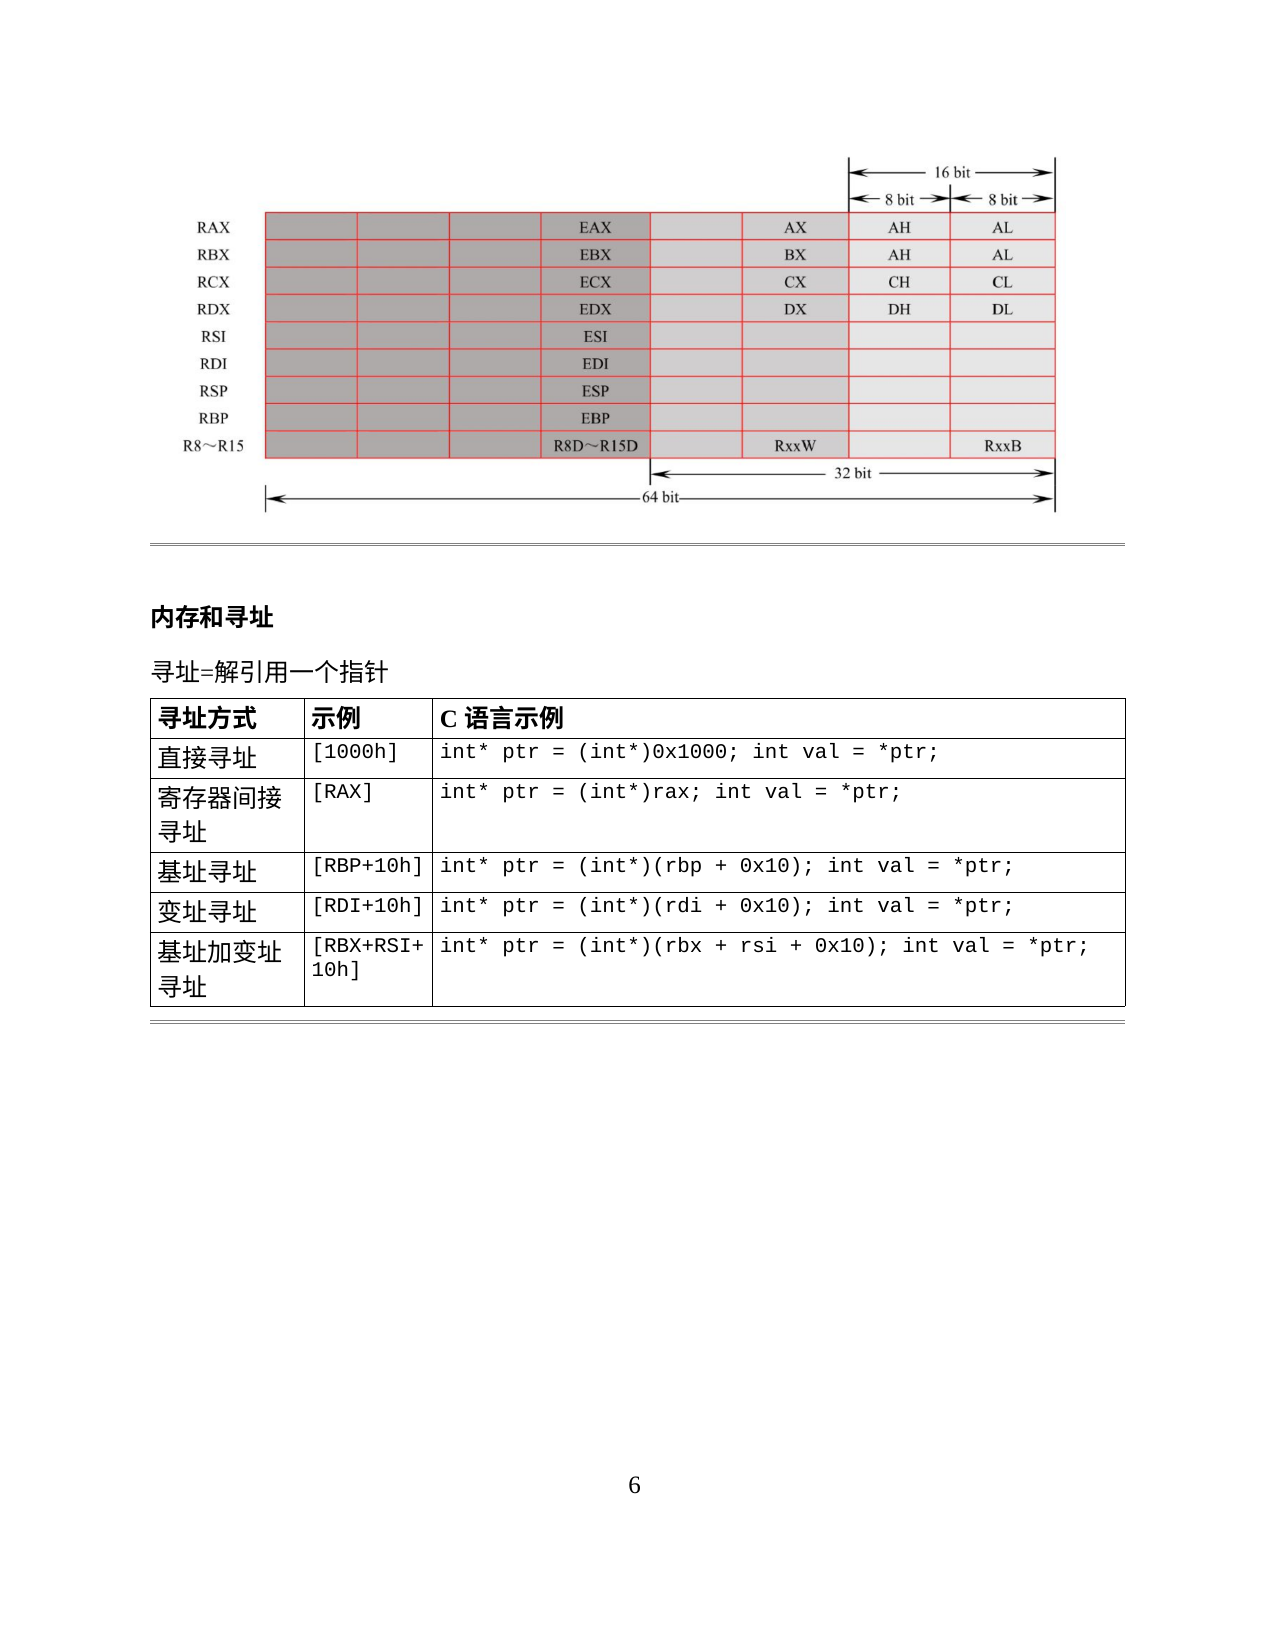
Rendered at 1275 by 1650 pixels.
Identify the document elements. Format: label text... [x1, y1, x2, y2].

table_cell int* ptr = (int*)(rbp + 0x10); int val = *ptr; [433, 853, 1125, 892]
table_cell int* ptr = (int*)(rdi + 0x10); int val = *ptr; [433, 893, 1125, 932]
table_header 示例 [305, 699, 432, 738]
picture [150, 150, 1079, 520]
table_cell int* ptr = (int*)rax; int val = *ptr; [433, 779, 1125, 852]
table_header 寻址方式 [151, 699, 304, 738]
table_cell 基址加变址寻址 [151, 933, 304, 1006]
table_cell int* ptr = (int*)(rbx + rsi + 0x10); int val = *ptr; [433, 933, 1125, 1006]
table_cell [RAX] [305, 779, 432, 852]
subtitle 内存和寻址 [150, 600, 1125, 633]
text 寻址=解引用一个指针 [150, 655, 1125, 689]
table_cell [RDI+10h] [305, 893, 432, 932]
table_cell 变址寻址 [151, 893, 304, 932]
table_cell [RBP+10h] [305, 853, 432, 892]
table_cell 直接寻址 [151, 739, 304, 778]
table_cell 基址寻址 [151, 853, 304, 892]
table_cell [RBX+RSI+10h] [305, 933, 432, 1006]
table_cell [1000h] [305, 739, 432, 778]
table_cell int* ptr = (int*)0x1000; int val = *ptr; [433, 739, 1125, 778]
text [1079, 150, 1125, 520]
table_header C 语言示例 [433, 699, 1125, 738]
table_cell 寄存器间接寻址 [151, 779, 304, 852]
